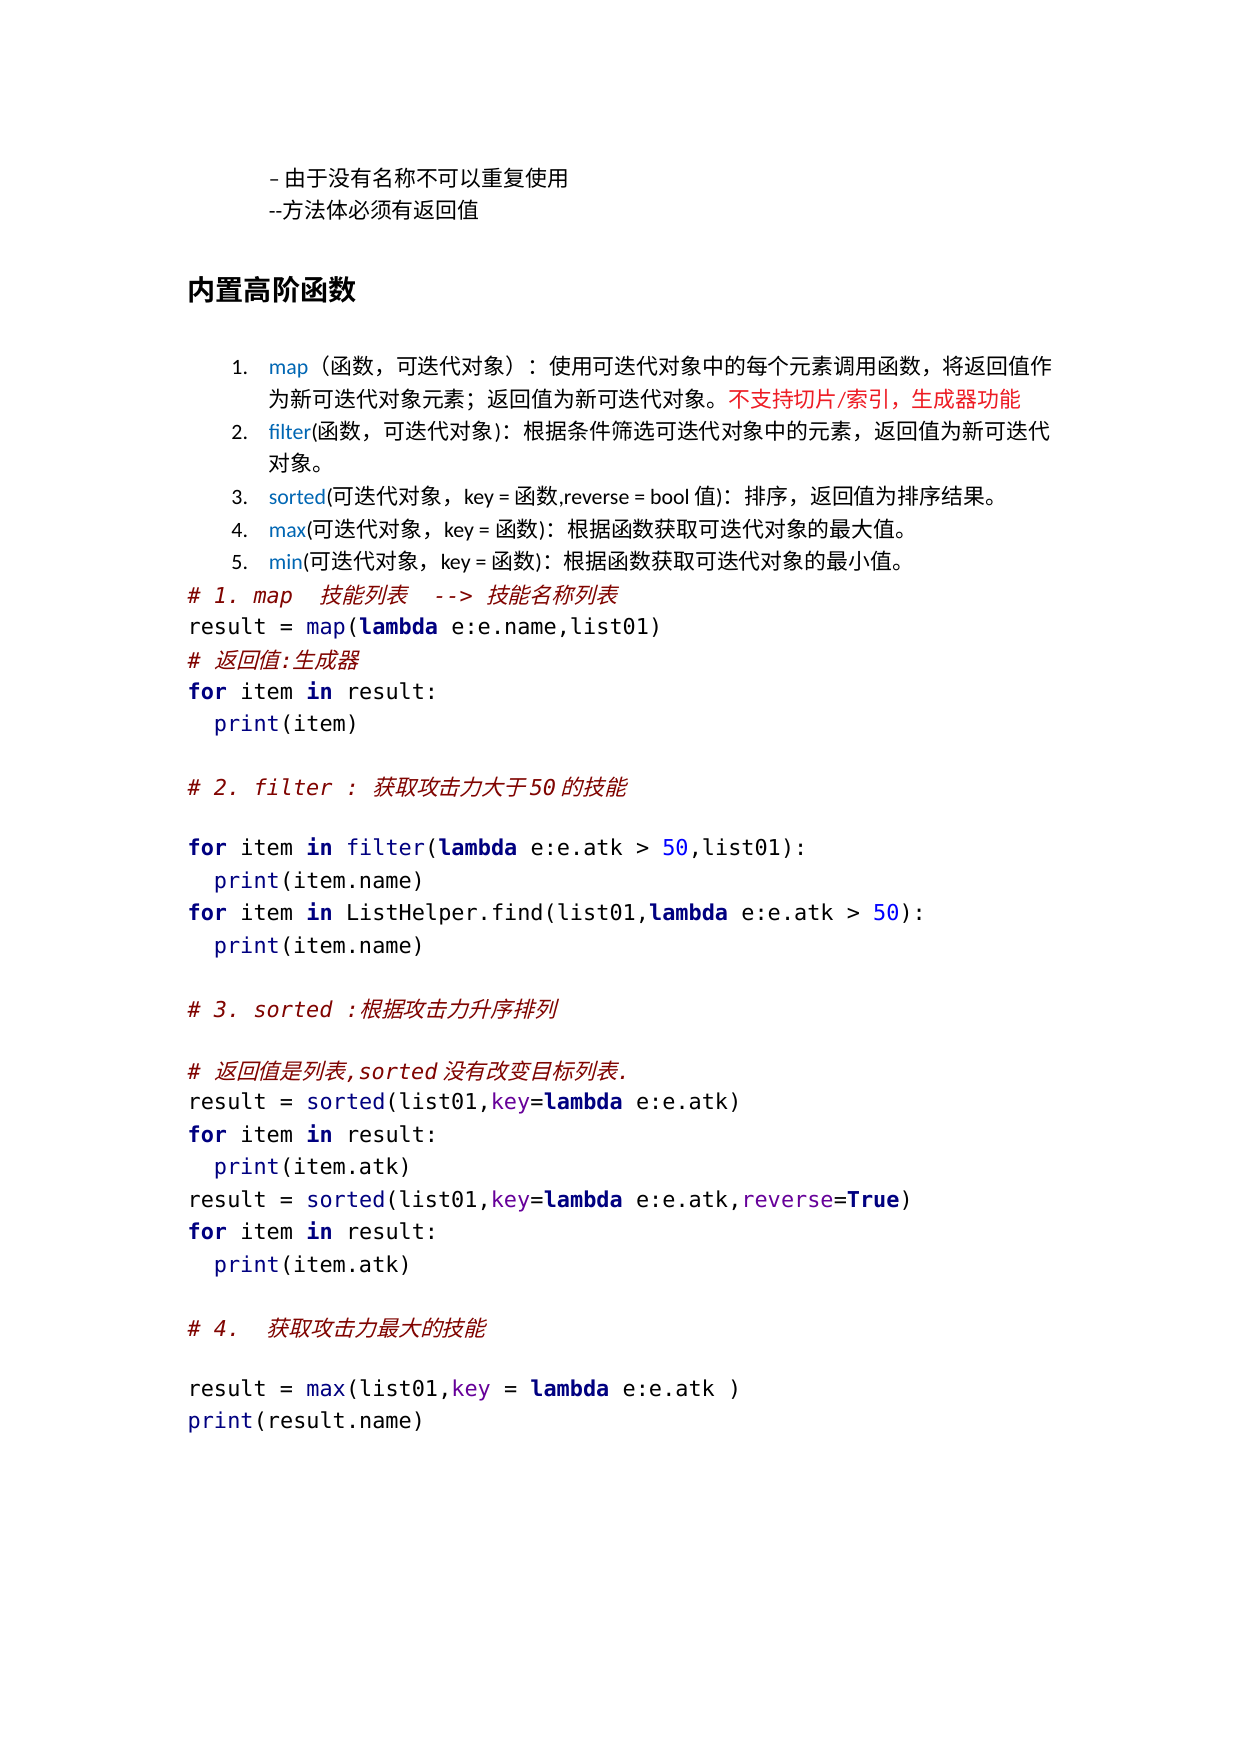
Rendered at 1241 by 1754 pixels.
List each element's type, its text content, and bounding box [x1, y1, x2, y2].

list map（函数，可迭代对象）：使用可迭代对象中的每个元素调用函数，将返回值作为新可迭代对象元素；返回值为新可迭代对象。不支持切片/索引，生成器功能 [231, 350, 1053, 415]
text # 返回值:生成器 [187, 643, 1053, 675]
subtitle 内置高阶函数 [187, 256, 1053, 321]
text result = map(lambda e:e.name,list01) [187, 610, 1053, 643]
text result = max(list01,key = lambda e:e.atk ) [187, 1372, 1053, 1405]
text print(item.atk) [187, 1151, 1053, 1183]
text # 3. sorted :根据攻击力升序排列 [187, 991, 1053, 1024]
text print(item.name) [187, 864, 1053, 897]
text # 返回值是列表,sorted没有改变目标列表. [187, 1053, 1053, 1086]
list min(可迭代对象，key = 函数)：根据函数获取可迭代对象的最小值。 [231, 545, 1053, 578]
list – 由于没有名称不可以重复使用 [269, 162, 1053, 194]
text for item in result: [187, 675, 1053, 708]
text print(item.atk) [187, 1248, 1053, 1281]
list filter(函数，可迭代对象)：根据条件筛选可迭代对象中的元素，返回值为新可迭代对象。 [231, 415, 1053, 480]
text for item in filter(lambda e:e.atk > 50,list01): [187, 832, 1053, 864]
text for item in result: [187, 1118, 1053, 1151]
list --方法体必须有返回值 [269, 194, 1053, 227]
text print(item) [187, 708, 1053, 740]
text for item in result: [187, 1216, 1053, 1248]
text print(item.name) [187, 929, 1053, 962]
text # 2. filter : 获取攻击力大于50的技能 [187, 770, 1053, 802]
text print(result.name) [187, 1405, 1053, 1437]
text result = sorted(list01,key=lambda e:e.atk,reverse=True) [187, 1183, 1053, 1216]
list sorted(可迭代对象，key = 函数,reverse = bool值)：排序，返回值为排序结果。 [231, 480, 1053, 513]
text for item in ListHelper.find(list01,lambda e:e.atk > 50): [187, 897, 1053, 929]
text # 1. map 技能列表 --> 技能名称列表 [187, 578, 1053, 610]
text # 4. 获取攻击力最大的技能 [187, 1310, 1053, 1343]
list max(可迭代对象，key = 函数)：根据函数获取可迭代对象的最大值。 [231, 513, 1053, 545]
text result = sorted(list01,key=lambda e:e.atk) [187, 1086, 1053, 1118]
